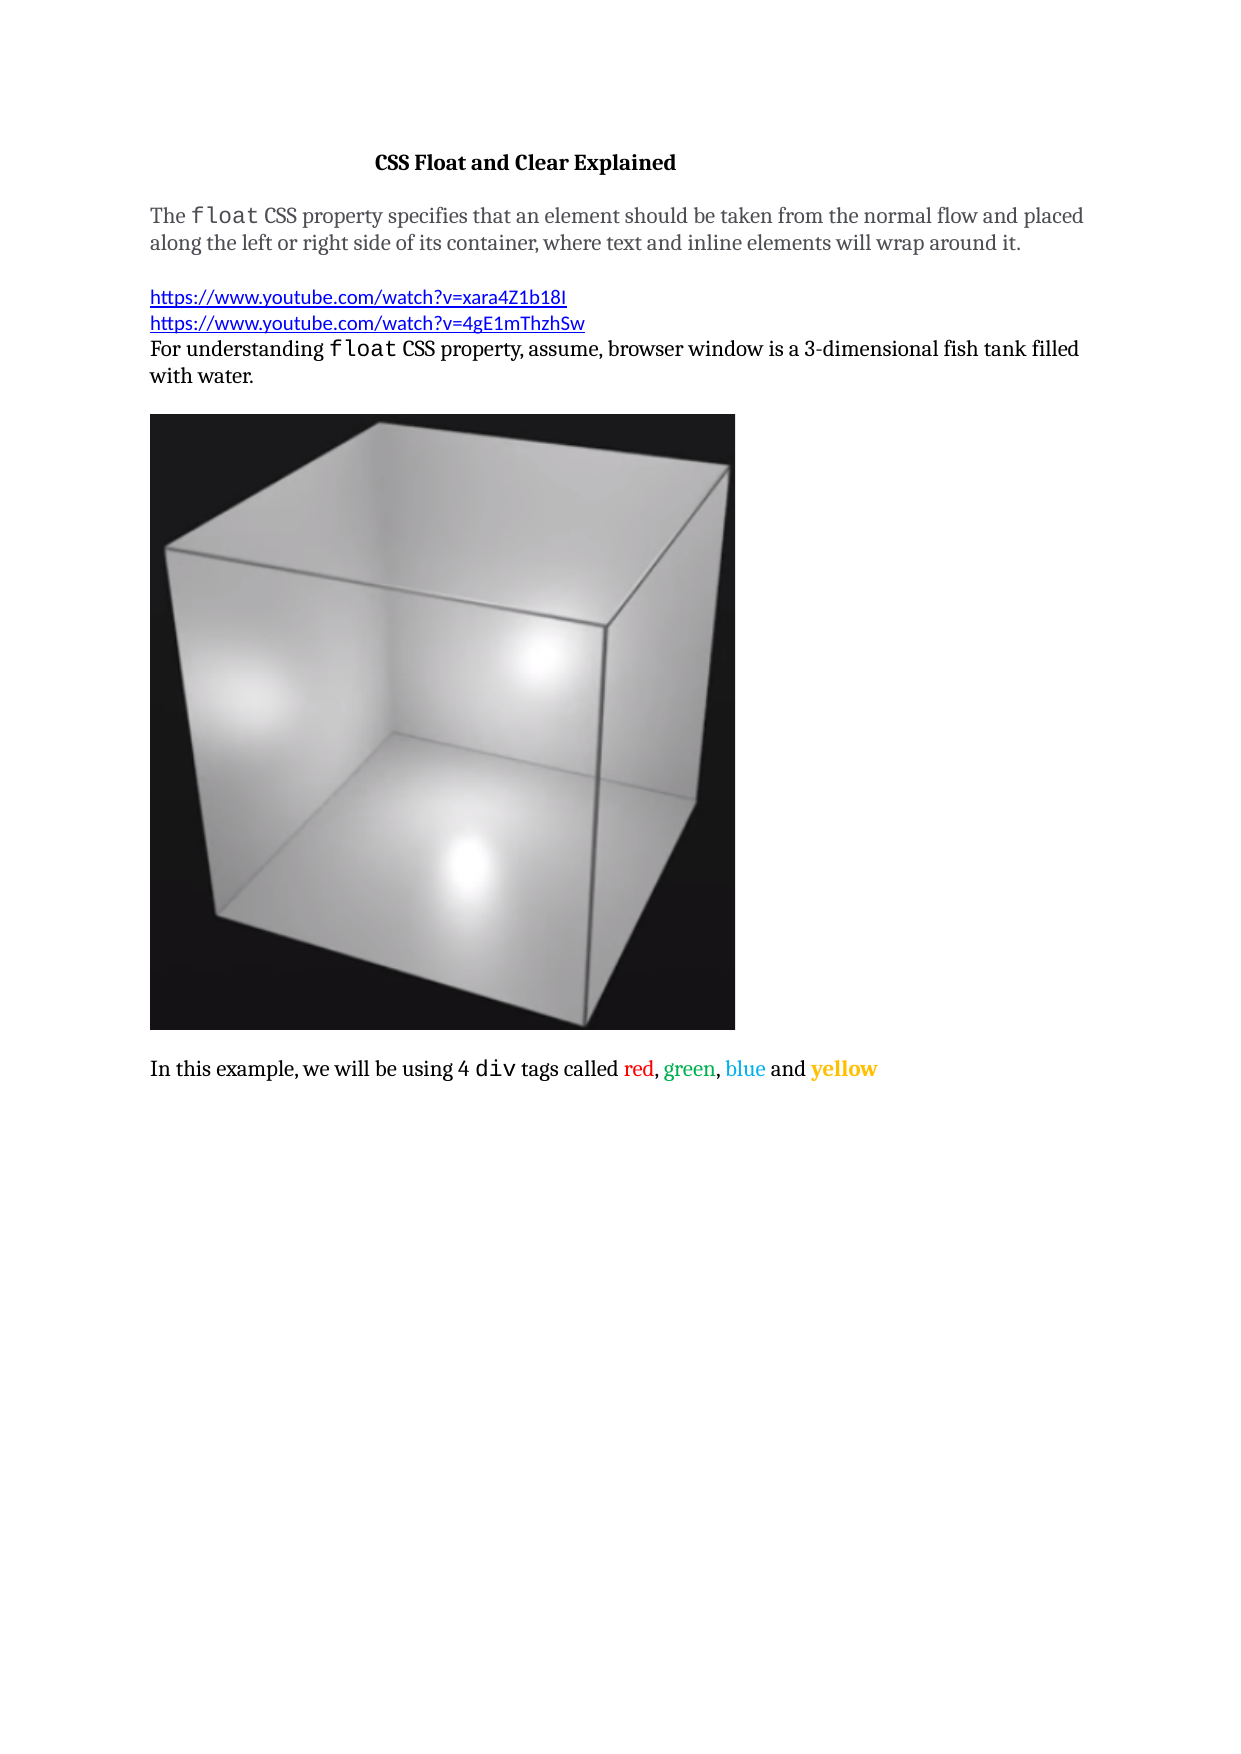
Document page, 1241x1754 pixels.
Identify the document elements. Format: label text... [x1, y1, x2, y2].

text The float CSS property specifies that an element should be taken from the normal flow and placed along the left or right side of its container, where text and inline elements will wrap around it. [150, 203, 1090, 257]
text In this example, we will be using 4 div tags called red, green, blue and yellow [150, 1056, 1090, 1083]
text https://www.youtube.com/watch?v=xara4Z1b18I [150, 284, 1090, 310]
text CSS Float and Clear Explained [300, 150, 1090, 176]
picture [150, 414, 736, 1030]
text For understanding float CSS property, assume, browser window is a 3-dimensional fish tank filled with water. [150, 335, 1090, 389]
text https://www.youtube.com/watch?v=4gE1mThzhSw [150, 310, 1090, 335]
